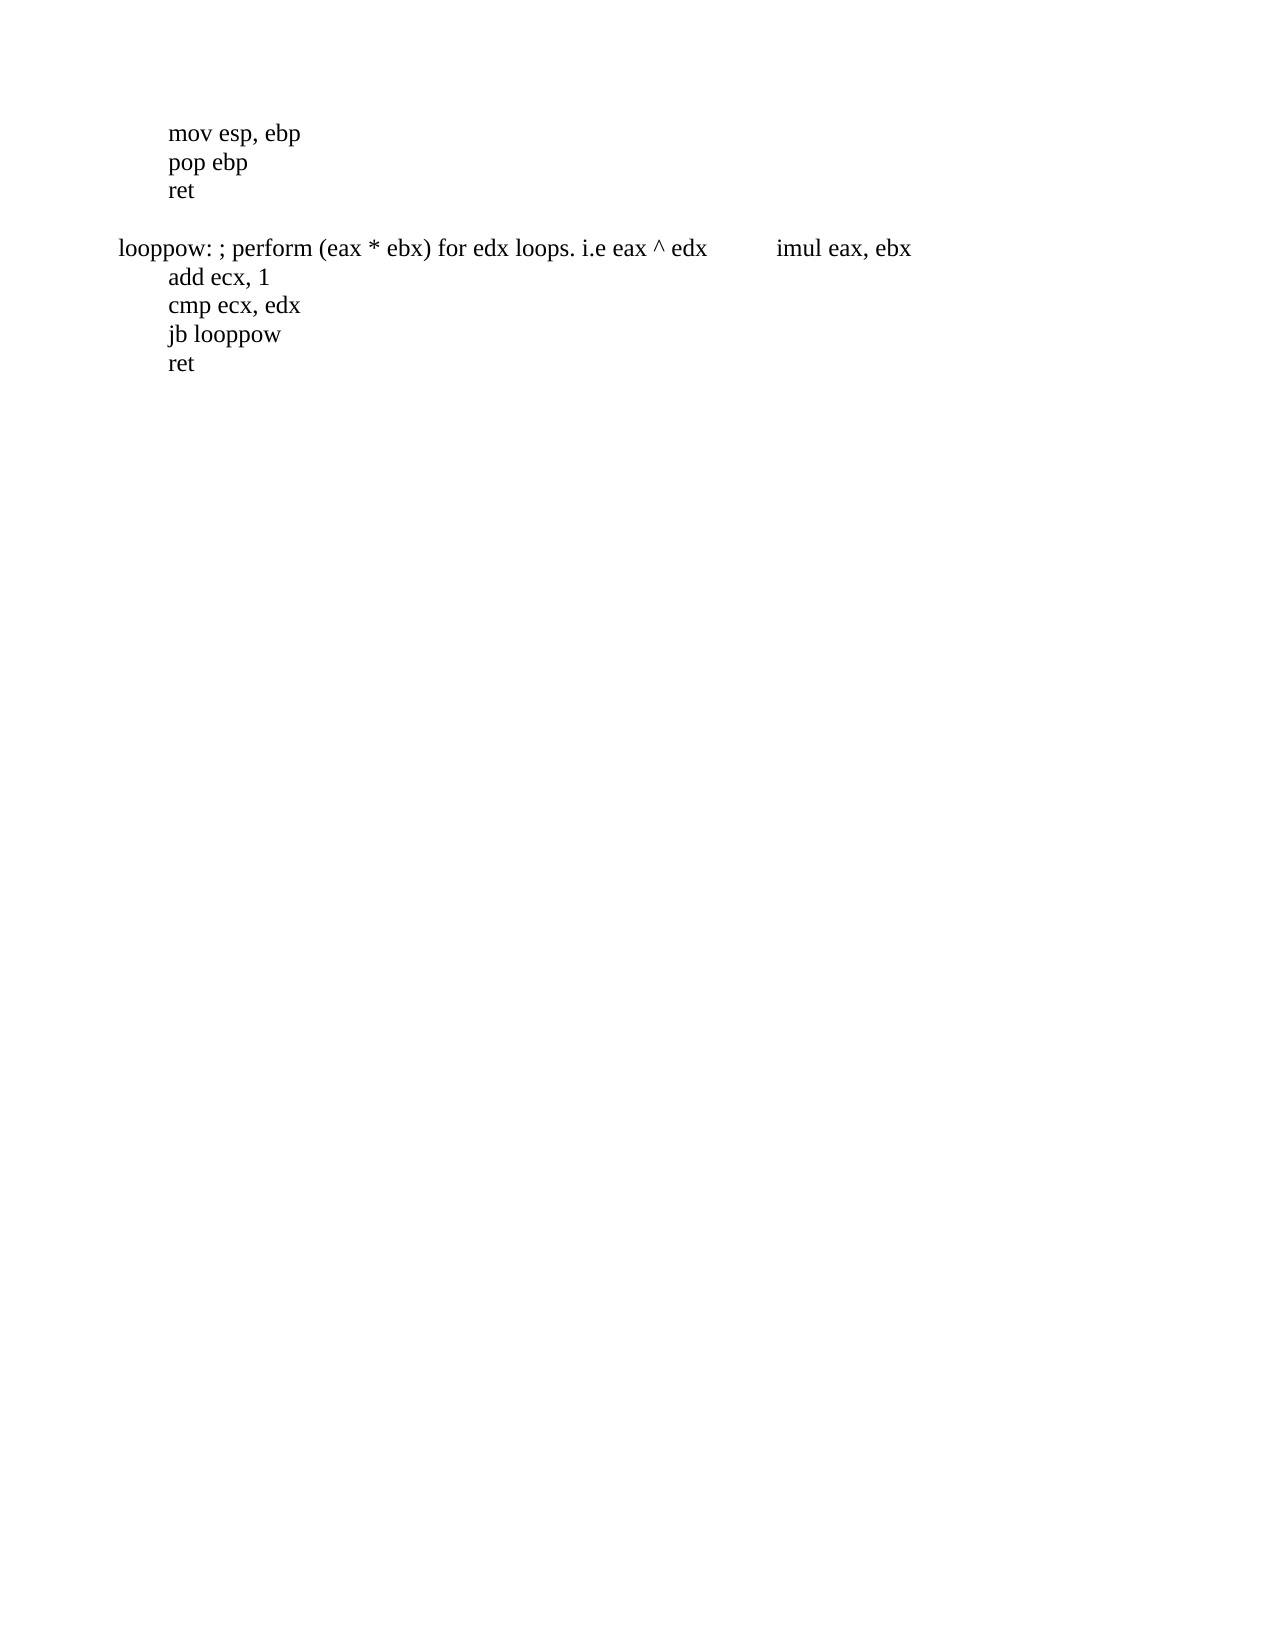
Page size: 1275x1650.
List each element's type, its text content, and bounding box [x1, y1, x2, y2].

text pop ebp [118, 147, 1157, 176]
text mov esp, ebp [118, 118, 1157, 147]
text ret [118, 176, 1157, 204]
text ret [118, 348, 1157, 377]
text add ecx, 1 [118, 262, 1157, 291]
text cmp ecx, edx [118, 291, 1157, 319]
text jb looppow [118, 319, 1157, 348]
text looppow: ; perform (eax * ebx) for edx loops. i.e eax ^ edx imul eax, ebx [118, 233, 1157, 262]
